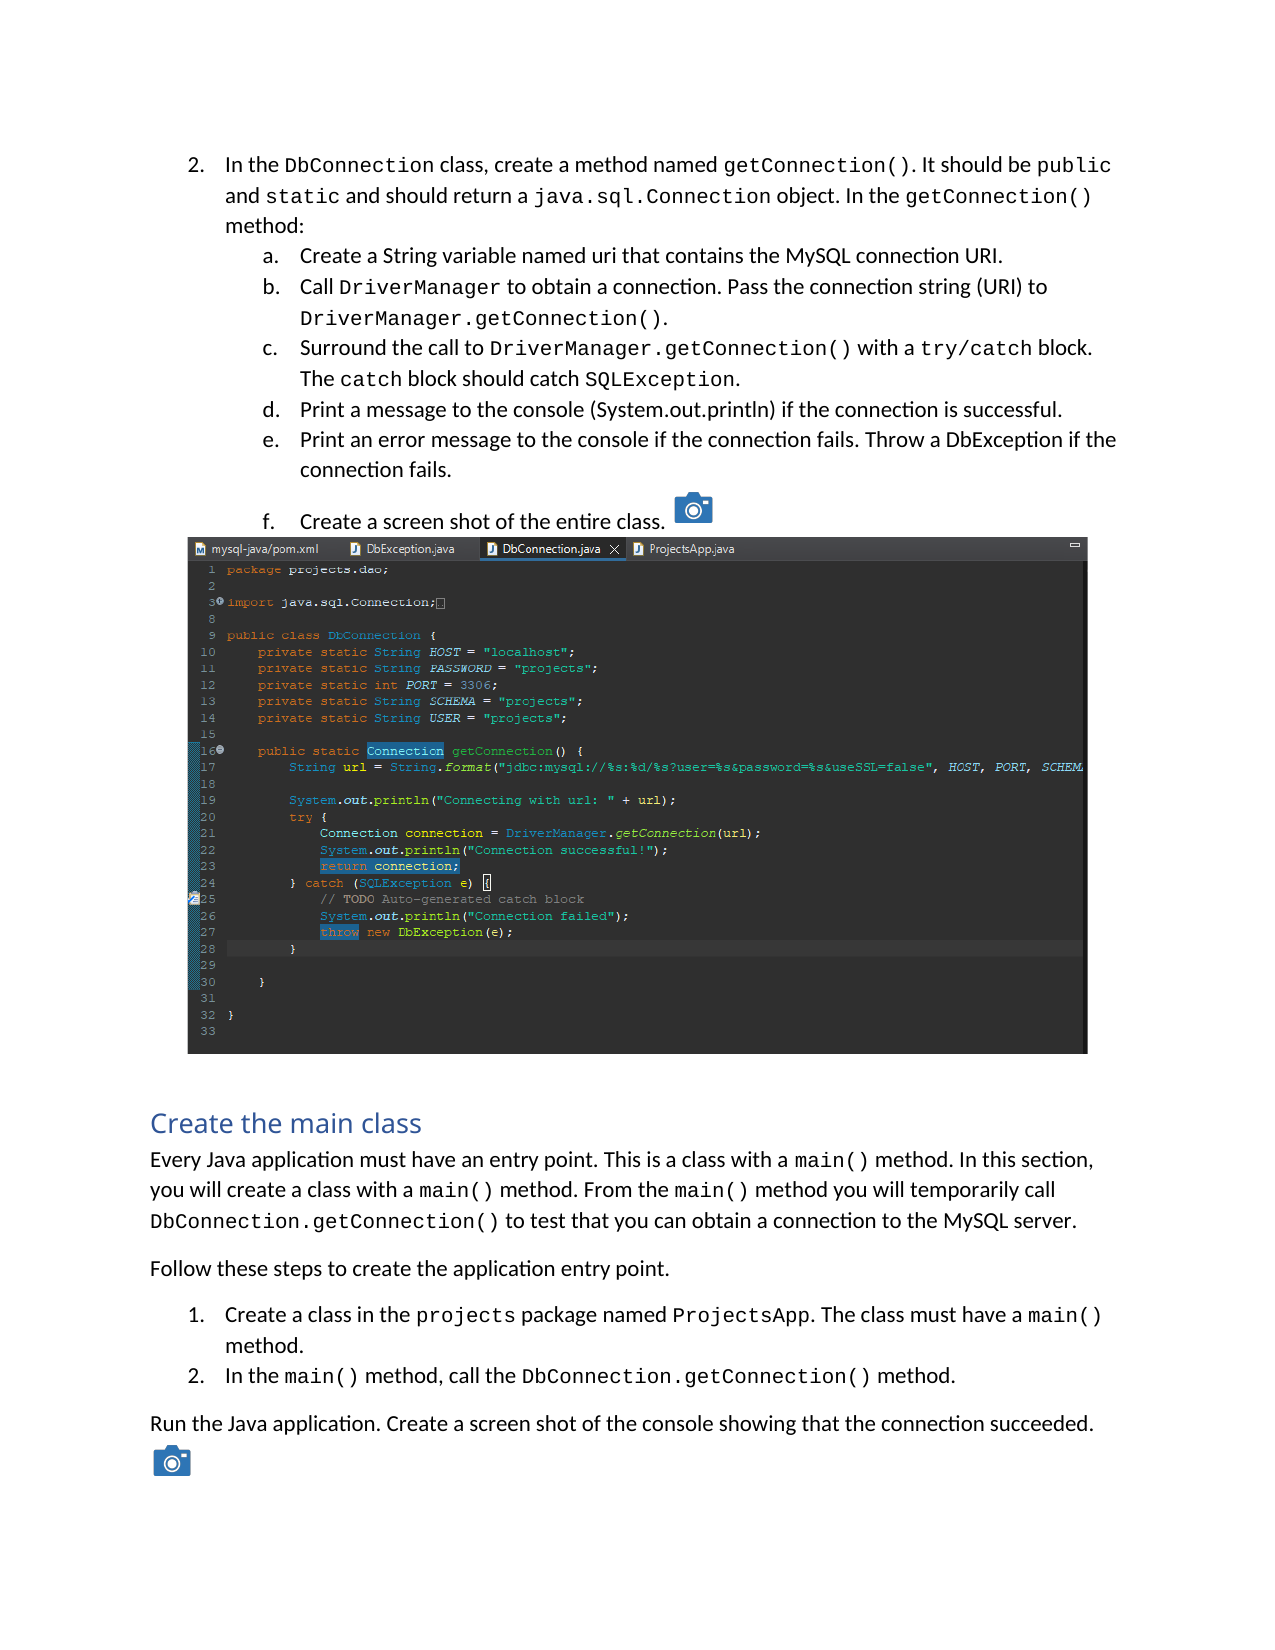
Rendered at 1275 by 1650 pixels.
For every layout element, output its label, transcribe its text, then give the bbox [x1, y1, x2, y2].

list Call DriverManager to obtain a connection. Pass the connection string (URI) to DriverManager.getConnection(). [262, 272, 1125, 331]
list In the main() method, call the DbConnection.getConnection() method. [187, 1361, 1125, 1390]
list Print a message to the console (System.out.println) if the connection is successful. [262, 395, 1125, 423]
list Create a String variable named uri that contains the MySQL connection URI. [262, 242, 1125, 270]
text Every Java application must have an entry point. This is a class with a main() method. In this section, you will create a class with a main() method. From the main() method you will temporarily call DbConnection.getConnection() to test that you can obtain a connection to the MySQL server. [150, 1145, 1125, 1235]
list In the DbConnection class, create a method named getConnection(). It should be public and static and should return a java.sql.Connection object. In the getConnection() method: [187, 150, 1125, 239]
picture [187, 537, 1088, 1054]
picture [671, 485, 716, 530]
picture [150, 1439, 194, 1483]
text Follow these steps to create the application entry point. [150, 1254, 1125, 1282]
list Create a class in the projects package named ProjectsApp. The class must have a main() method. [187, 1301, 1125, 1359]
list Surround the call to DriverManager.getConnection() with a try/catch block. The catch block should catch SQLException. [262, 333, 1125, 393]
subtitle Create the main class [150, 1105, 1125, 1142]
list Create a screen shot of the entire class. [262, 485, 1125, 535]
list Print an error message to the console if the connection fails. Throw a DbException if the connection fails. [262, 425, 1125, 483]
text Run the Java application. Create a screen shot of the console showing that the connection succeeded. [150, 1409, 1125, 1483]
